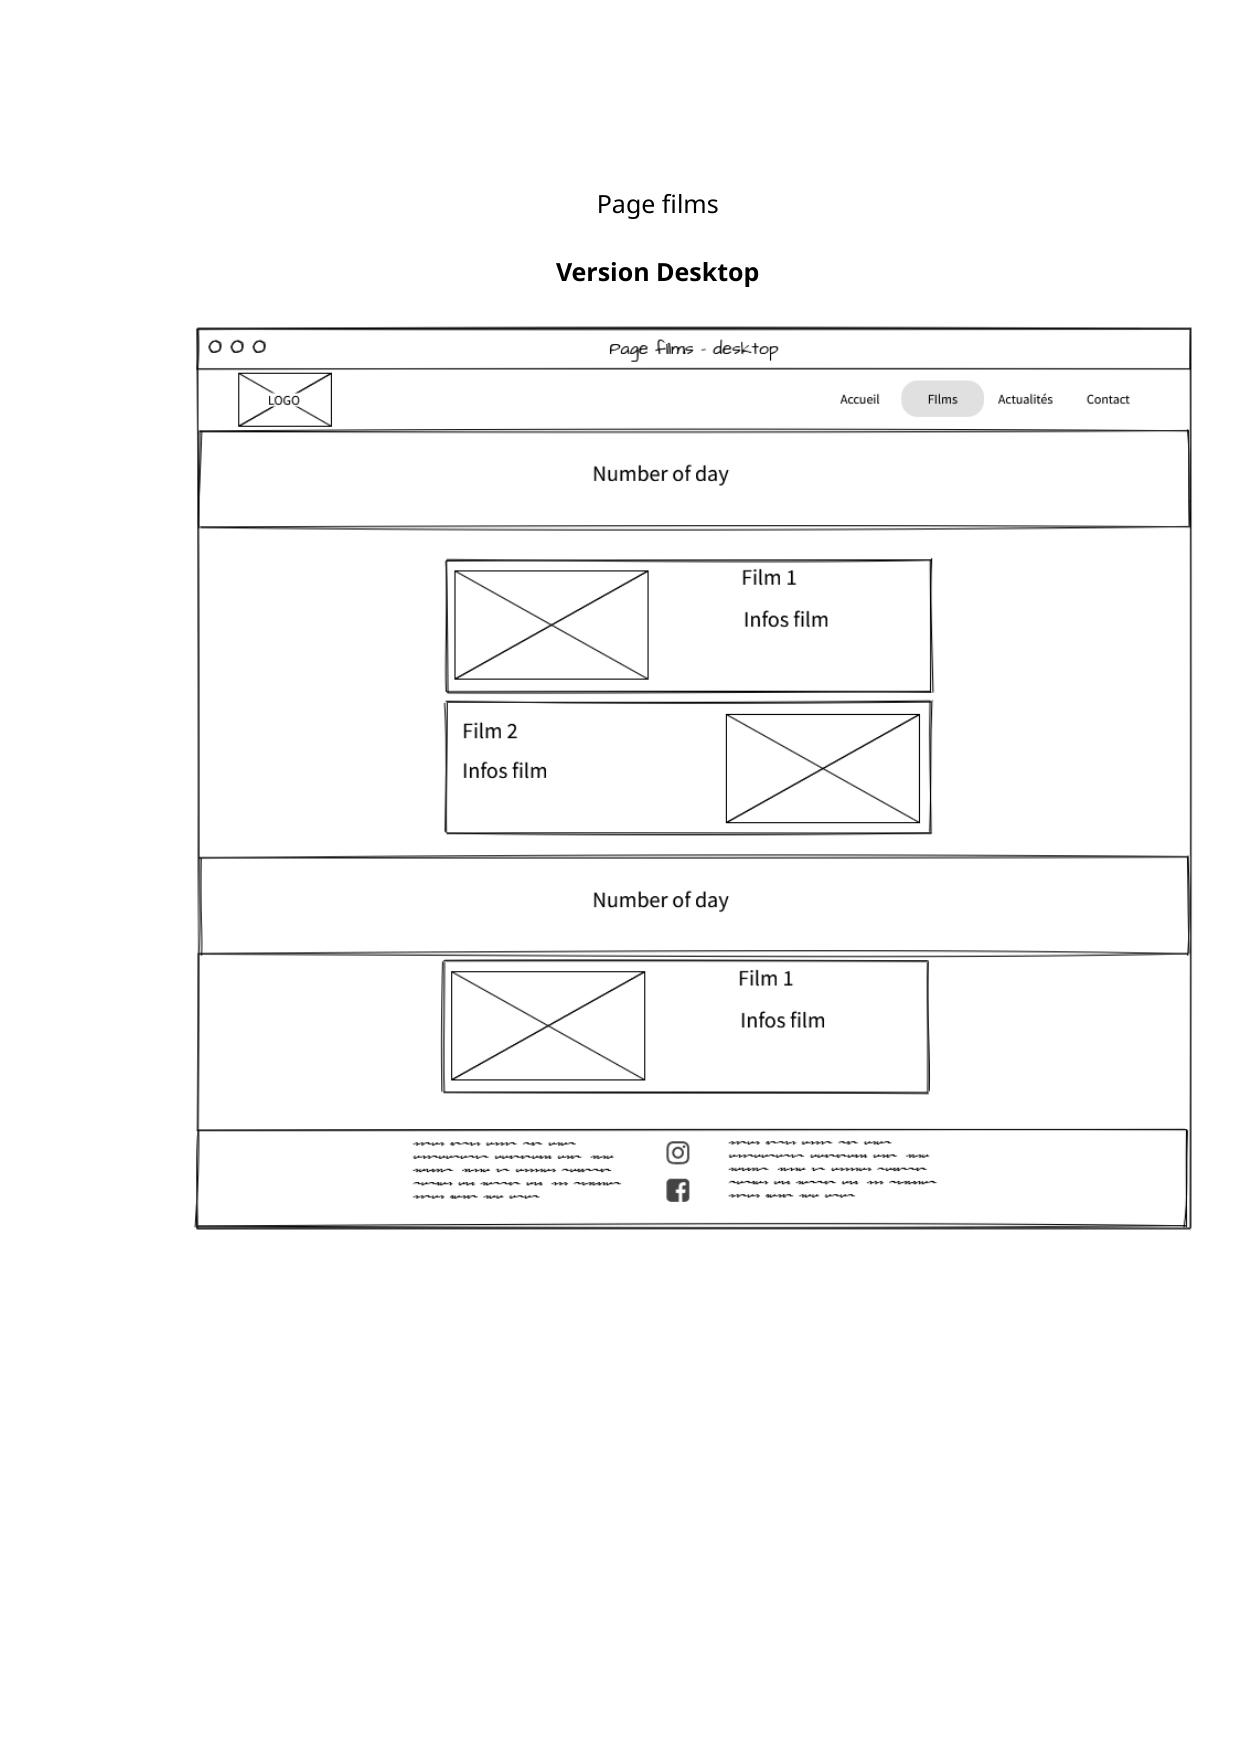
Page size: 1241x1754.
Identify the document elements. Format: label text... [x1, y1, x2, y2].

picture [193, 322, 1197, 1234]
list Version Desktop [193, 254, 1122, 288]
text Page films [193, 186, 1122, 220]
